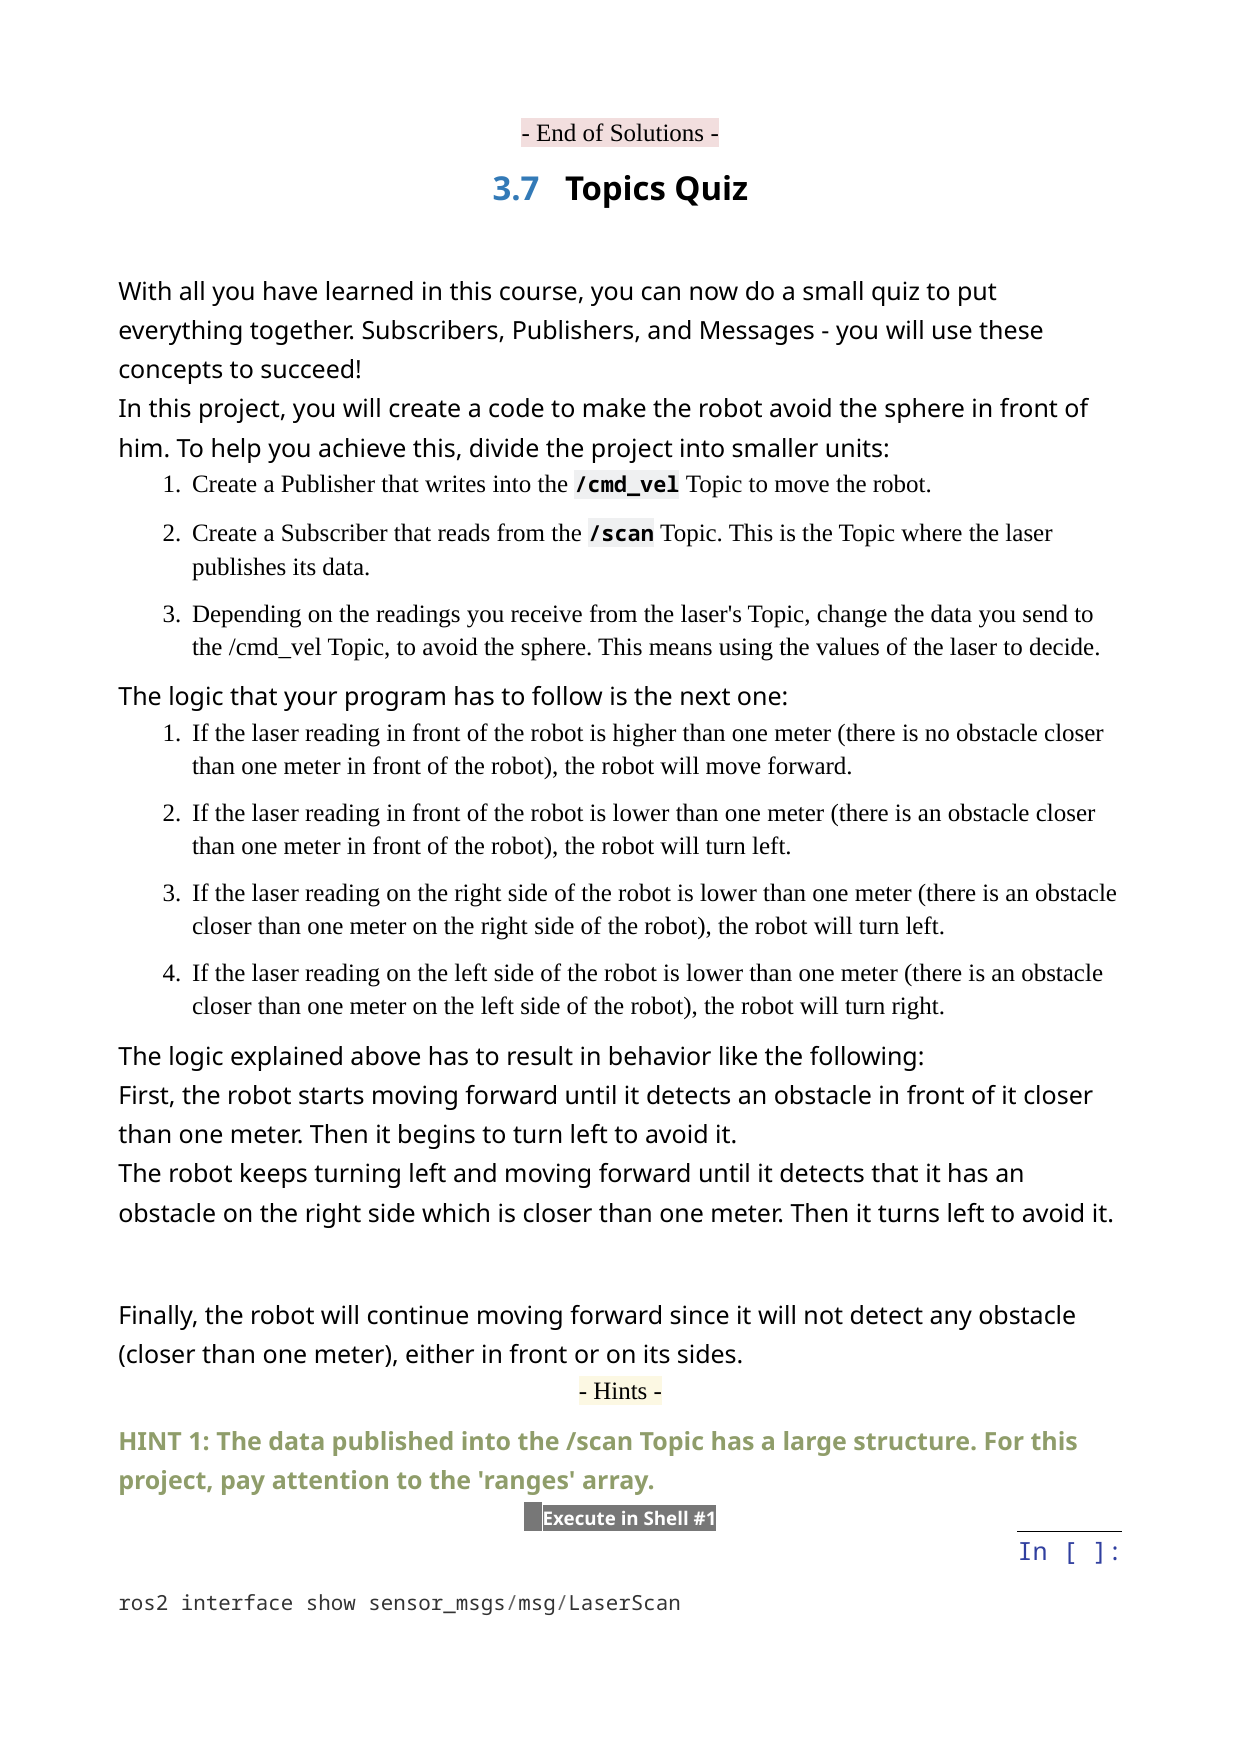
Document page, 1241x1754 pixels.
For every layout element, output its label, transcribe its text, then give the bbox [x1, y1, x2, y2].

text - End of Solutions - [118, 118, 1122, 147]
list If the laser reading on the left side of the robot is lower than one meter (there is an obstacle closer than one meter on the left side of the robot), the robot will turn right. [162, 958, 1122, 1020]
list If the laser reading in front of the robot is lower than one meter (there is an obstacle closer than one meter in front of the robot), the robot will turn left. [162, 798, 1122, 860]
list If the laser reading in front of the robot is higher than one meter (there is no obstacle closer than one meter in front of the robot), the robot will move forward. [162, 718, 1122, 780]
list Create a Publisher that writes into the /cmd_vel Topic to move the robot. [162, 469, 1122, 499]
text First, the robot starts moving forward until it detects an obstacle in front of it closer than one meter. Then it begins to turn left to avoid it. [118, 1078, 1122, 1151]
list Create a Subscriber that reads from the /scan Topic. This is the Topic where the laser publishes its data. [162, 518, 1122, 581]
text The robot keeps turning left and moving forward until it detects that it has an obstacle on the right side which is closer than one meter. Then it turns left to avoid it. [118, 1156, 1122, 1229]
text HINT 1: The data published into the /scan Topic has a large structure. For this project, pay attention to the 'ranges' array. [118, 1423, 1122, 1497]
list If the laser reading on the right side of the robot is lower than one meter (there is an obstacle closer than one meter on the right side of the robot), the robot will turn left. [162, 878, 1122, 940]
text With all you have learned in this course, you can now do a small quiz to put everything together. Subscribers, Publishers, and Messages - you will use these concepts to succeed! [118, 274, 1122, 386]
list Depending on the readings you receive from the laser's Topic, change the data you send to the /cmd_vel Topic, to avoid the sphere. This means using the values of the laser to decide. [162, 599, 1122, 661]
text Execute in Shell #1 [118, 1502, 1122, 1531]
text Finally, the robot will continue moving forward since it will not detect any obstacle (closer than one meter), either in front or on its sides. [118, 1298, 1122, 1371]
text In [ ]: [118, 1531, 1122, 1568]
text - Hints - [118, 1376, 1122, 1405]
text The logic that your program has to follow is the next one: [118, 679, 1122, 713]
text ros2 interface show sensor_msgs/msg/LaserScan [118, 1588, 1122, 1616]
text In this project, you will create a code to make the robot avoid the sphere in front of him. To help you achieve this, divide the project into smaller units: [118, 391, 1122, 464]
subtitle 3.7 Topics Quiz [118, 166, 1122, 210]
text The logic explained above has to result in behavior like the following: [118, 1038, 1122, 1073]
